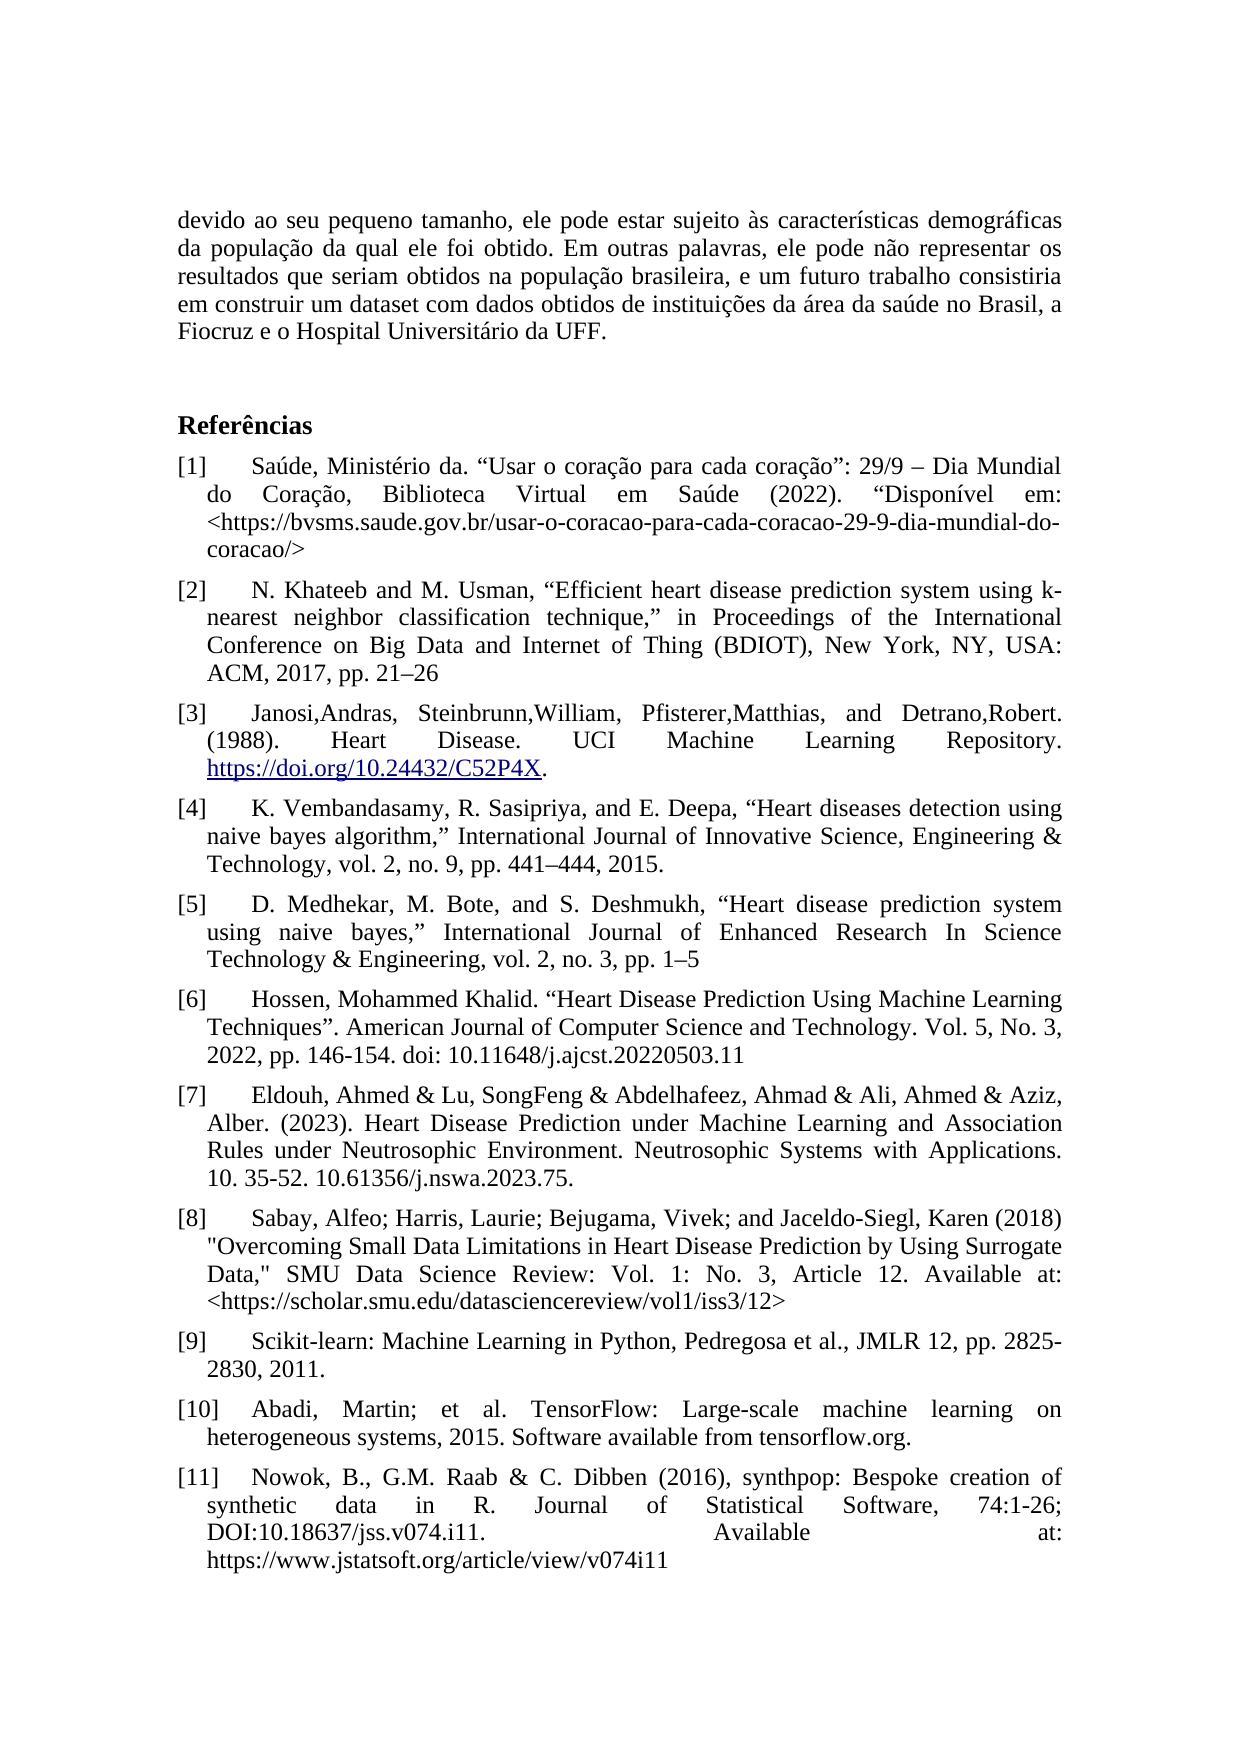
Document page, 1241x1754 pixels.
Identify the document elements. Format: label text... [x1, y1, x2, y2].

text [7] Eldouh, Ahmed & Lu, SongFeng & Abdelhafeez, Ahmad & Ali, Ahmed & Aziz, Alber. (2023). Heart Disease Prediction under Machine Learning and Association Rules under Neutrosophic Environment. Neutrosophic Systems with Applications. 10. 35-52. 10.61356/j.nswa.2023.75. [177, 1081, 1063, 1192]
text [1] Saúde, Ministério da. “Usar o coração para cada coração”: 29/9 – Dia Mundial do Coração, Biblioteca Virtual em Saúde (2022). “Disponível em: <https://bvsms.saude.gov.br/usar-o-coracao-para-cada-coracao-29-9-dia-mundial-do-coracao/> [177, 452, 1063, 563]
text [5] D. Medhekar, M. Bote, and S. Deshmukh, “Heart disease prediction system using naive bayes,” International Journal of Enhanced Research In Science Technology & Engineering, vol. 2, no. 3, pp. 1–5 [177, 890, 1063, 973]
text [10] Abadi, Martin; et al. TensorFlow: Large-scale machine learning on heterogeneous systems, 2015. Software available from tensorflow.org. [177, 1395, 1063, 1451]
text devido ao seu pequeno tamanho, ele pode estar sujeito às características demográficas da população da qual ele foi obtido. Em outras palavras, ele pode não representar os resultados que seriam obtidos na população brasileira, e um futuro trabalho consistiria em construir um dataset com dados obtidos de instituições da área da saúde no Brasil, a Fiocruz e o Hospital Universitário da UFF. [177, 207, 1063, 345]
text [2] N. Khateeb and M. Usman, “Efficient heart disease prediction system using k-nearest neighbor classification technique,” in Proceedings of the International Conference on Big Data and Internet of Thing (BDIOT), New York, NY, USA: ACM, 2017, pp. 21–26 [177, 576, 1063, 687]
text [6] Hossen, Mohammed Khalid. “Heart Disease Prediction Using Machine Learning Techniques”. American Journal of Computer Science and Technology. Vol. 5, No. 3, 2022, pp. 146-154. doi: 10.11648/j.ajcst.20220503.11 [177, 986, 1063, 1069]
text [11] Nowok, B., G.M. Raab & C. Dibben (2016), synthpop: Bespoke creation of synthetic data in R. Journal of Statistical Software, 74:1-26; DOI:10.18637/jss.v074.i11. Available at: https://www.jstatsoft.org/article/view/v074i11 [177, 1463, 1063, 1574]
text [4] K. Vembandasamy, R. Sasipriya, and E. Deepa, “Heart diseases detection using naive bayes algorithm,” International Journal of Innovative Science, Engineering & Technology, vol. 2, no. 9, pp. 441–444, 2015. [177, 794, 1063, 878]
text [3] Janosi,Andras, Steinbrunn,William, Pfisterer,Matthias, and Detrano,Robert. (1988). Heart Disease. UCI Machine Learning Repository. https://doi.org/10.24432/C52P4X. [177, 699, 1063, 782]
text [8] Sabay, Alfeo; Harris, Laurie; Bejugama, Vivek; and Jaceldo-Siegl, Karen (2018) "Overcoming Small Data Limitations in Heart Disease Prediction by Using Surrogate Data," SMU Data Science Review: Vol. 1: No. 3, Article 12. Available at: <https://scholar.smu.edu/datasciencereview/vol1/iss3/12> [177, 1204, 1063, 1315]
text [9] Scikit-learn: Machine Learning in Python, Pedregosa et al., JMLR 12, pp. 2825-2830, 2011. [177, 1327, 1063, 1383]
text Referências [177, 410, 1063, 440]
